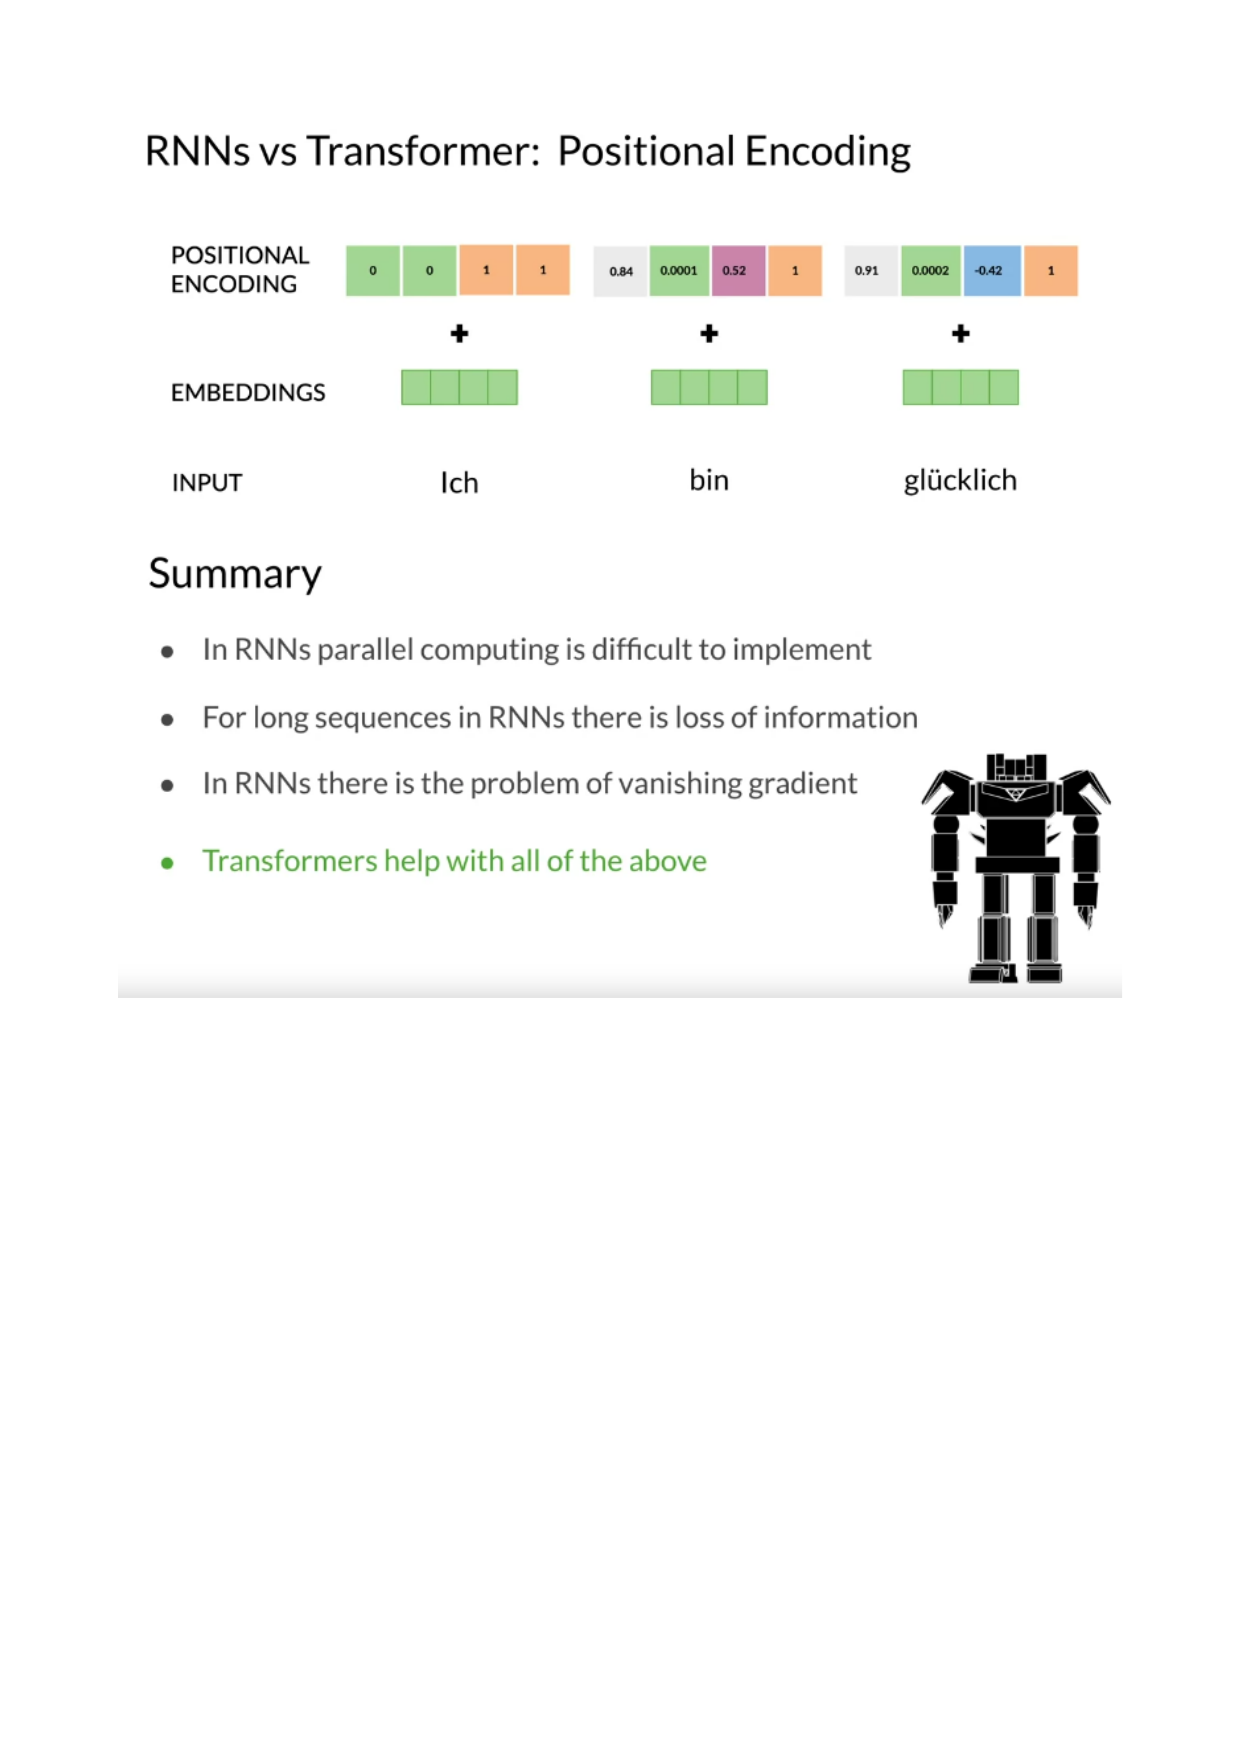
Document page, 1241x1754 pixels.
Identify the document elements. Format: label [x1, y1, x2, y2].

picture [118, 118, 1123, 517]
picture [118, 545, 1123, 998]
